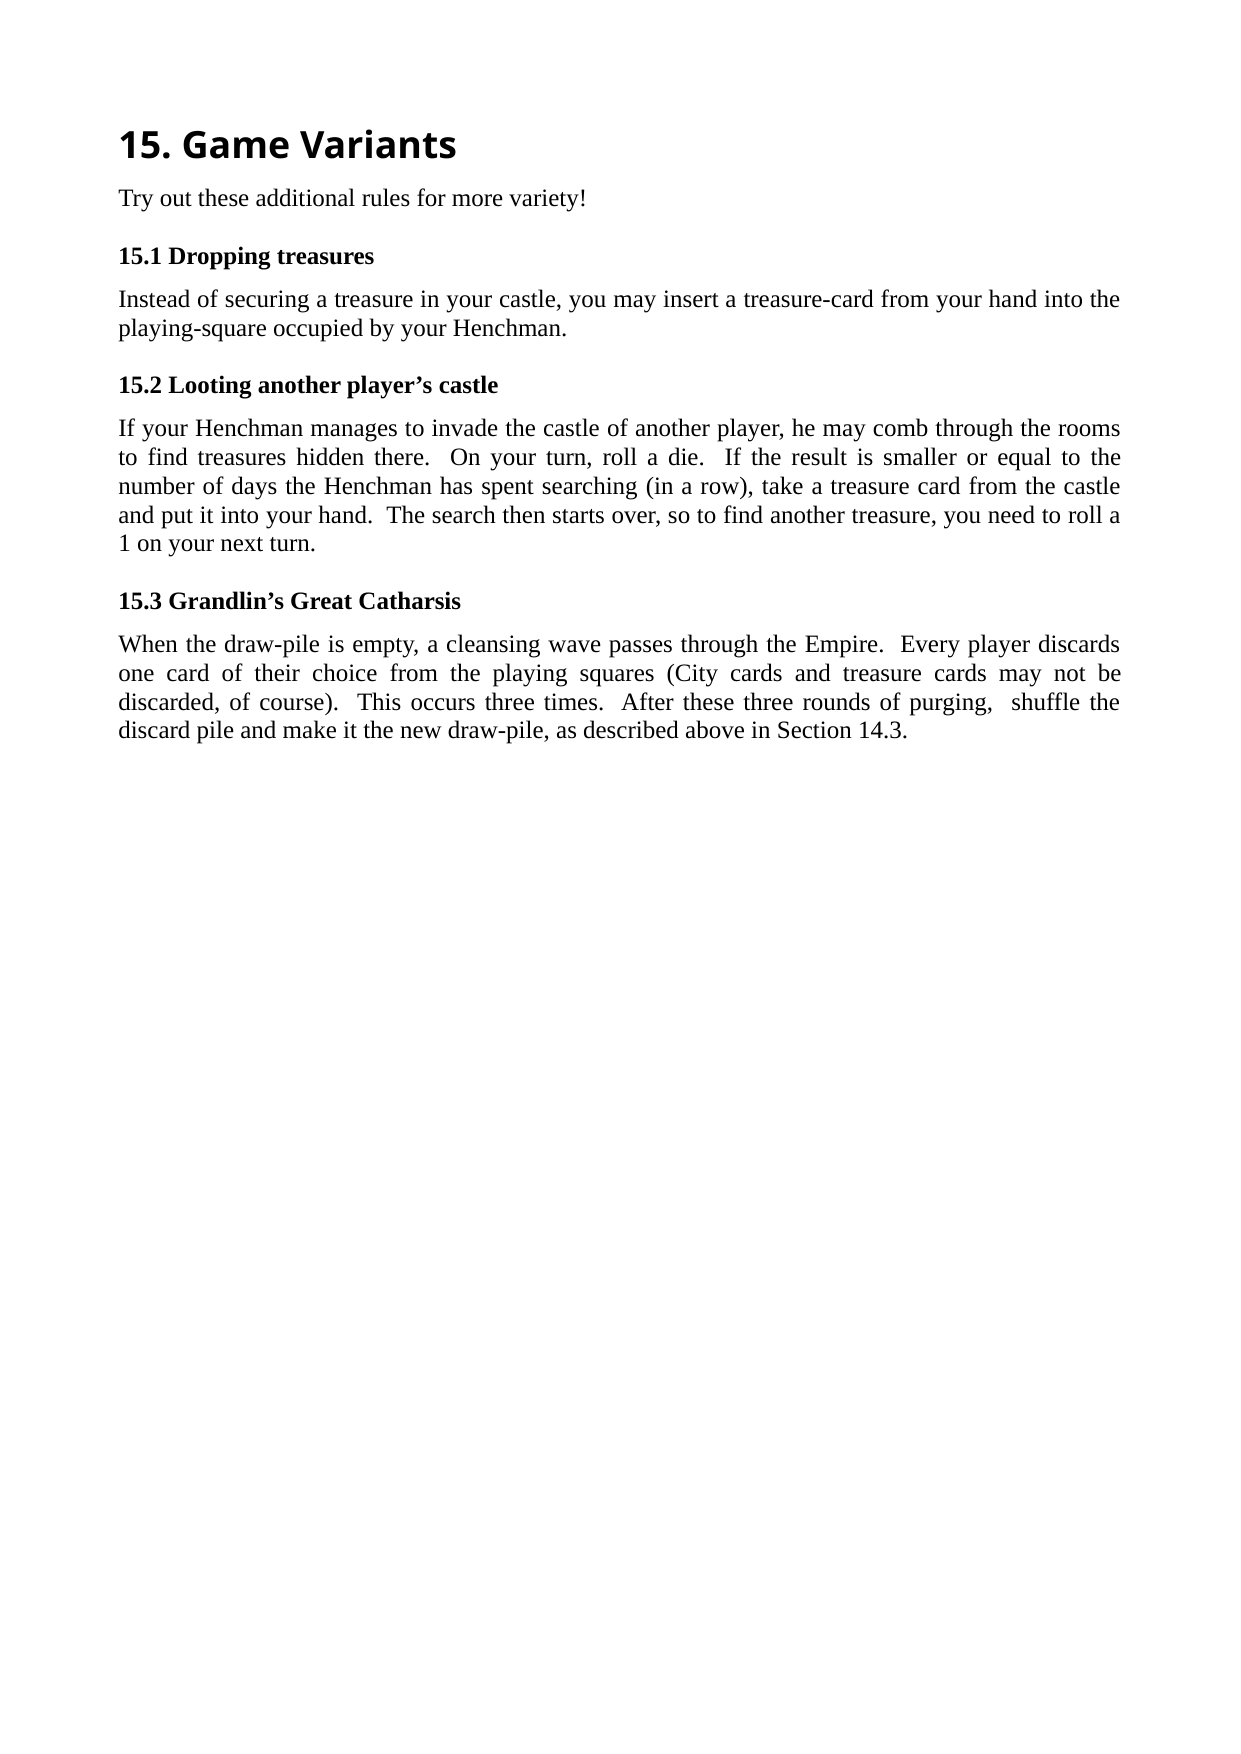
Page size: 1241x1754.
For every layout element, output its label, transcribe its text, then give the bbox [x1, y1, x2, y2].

text 15.3 Grandlin’s Great Catharsis [118, 586, 1122, 615]
text Instead of securing a treasure in your castle, you may insert a treasure-card from your hand into the playing-square occupied by your Henchman. [118, 284, 1122, 342]
text Try out these additional rules for more variety! [118, 183, 1122, 212]
text If your Henchman manages to invade the castle of another player, he may comb through the rooms to find treasures hidden there. On your turn, roll a die. If the result is smaller or equal to the number of days the Henchman has spent searching (in a row), take a treasure card from the castle and put it into your hand. The search then starts over, so to find another treasure, you need to roll a 1 on your next turn. [118, 413, 1122, 557]
text 15. Game Variants [118, 118, 1122, 169]
text When the draw-pile is empty, a cleansing wave passes through the Empire. Every player discards one card of their choice from the playing squares (City cards and treasure cards may not be discarded, of course). This occurs three times. After these three rounds of purging, shuffle the discard pile and make it the new draw-pile, as described above in Section 14.3. [118, 629, 1122, 744]
text 15.1 Dropping treasures [118, 241, 1122, 270]
text 15.2 Looting another player’s castle [118, 370, 1122, 399]
